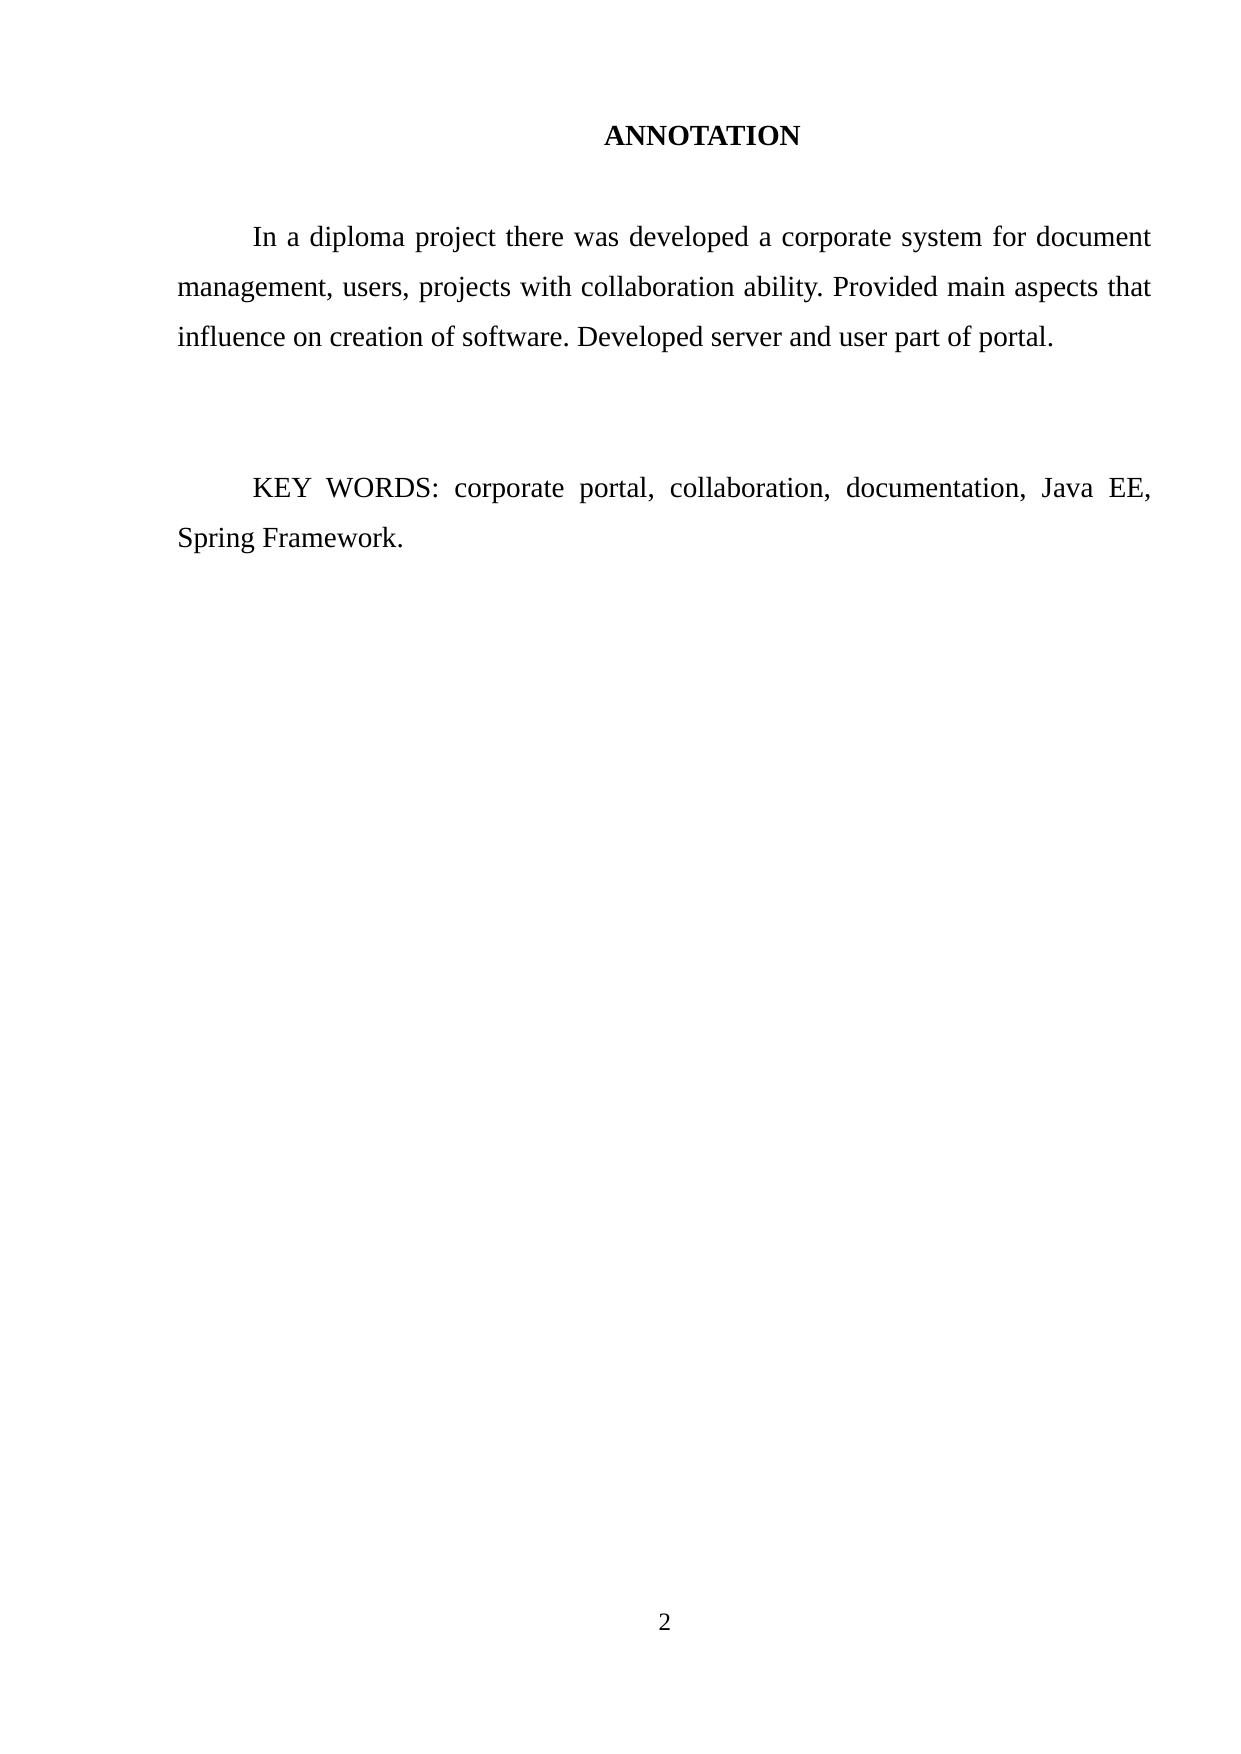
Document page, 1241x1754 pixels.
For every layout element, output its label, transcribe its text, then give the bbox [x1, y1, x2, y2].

text In a diploma project there was developed a corporate system for document management, users, projects with collaboration ability. Provided main aspects that influence on creation of software. Developed server and user part of portal. [177, 219, 1152, 353]
text ANNOTATION [177, 118, 1152, 152]
text KEY WORDS: corporate portal, collaboration, documentation, Java EE, Spring Framework. [177, 470, 1152, 554]
